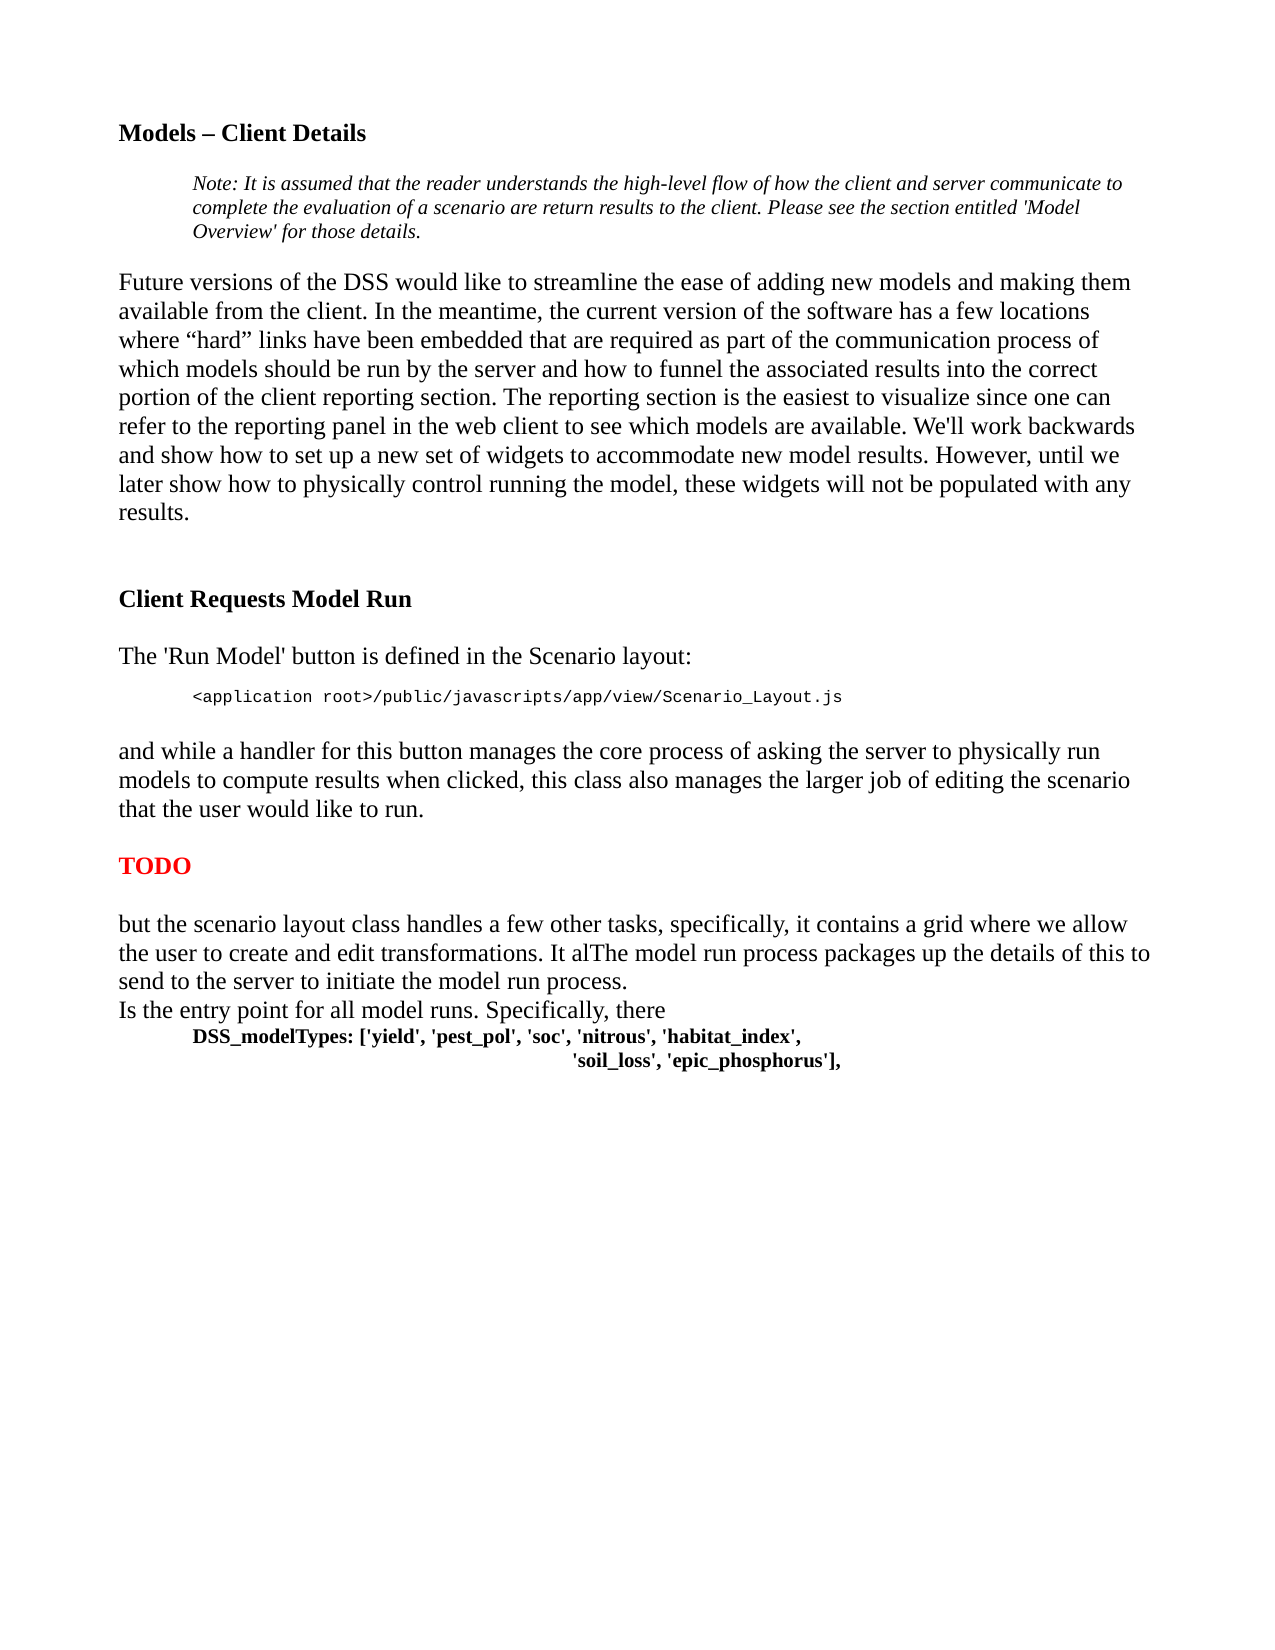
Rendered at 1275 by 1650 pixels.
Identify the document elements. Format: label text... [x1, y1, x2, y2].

text Models – Client Details [118, 118, 1157, 147]
text 'soil_loss', 'epic_phosphorus'], [118, 1048, 1157, 1072]
text The 'Run Model' button is defined in the Scenario layout: [118, 641, 1157, 670]
text Future versions of the DSS would like to streamline the ease of adding new models and making them available from the client. In the meantime, the current version of the software has a few locations where “hard” links have been embedded that are required as part of the communication process of which models should be run by the server and how to funnel the associated results into the correct portion of the client reporting section. The reporting section is the easiest to visualize since one can refer to the reporting panel in the web client to see which models are available. We'll work backwards and show how to set up a new set of widgets to accommodate new model results. However, until we later show how to physically control running the model, these widgets will not be populated with any results. [118, 267, 1157, 526]
text <application root>/public/javascripts/app/view/Scenario_Layout.js [118, 689, 1157, 708]
text DSS_modelTypes: ['yield', 'pest_pol', 'soc', 'nitrous', 'habitat_index', [118, 1024, 1157, 1048]
text Is the entry point for all model runs. Specifically, there [118, 995, 1157, 1024]
text Client Requests Model Run [118, 584, 1157, 612]
text but the scenario layout class handles a few other tasks, specifically, it contains a grid where we allow the user to create and edit transformations. It alThe model run process packages up the details of this to send to the server to initiate the model run process. [118, 909, 1157, 995]
text TODO [118, 851, 1157, 880]
text and while a handler for this button manages the core process of asking the server to physically run models to compute results when clicked, this class also manages the larger job of editing the scenario that the user would like to run. [118, 736, 1157, 823]
text Note: It is assumed that the reader understands the high-level flow of how the client and server communicate to complete the evaluation of a scenario are return results to the client. Please see the section entitled 'Model Overview' for those details. [192, 171, 1157, 243]
